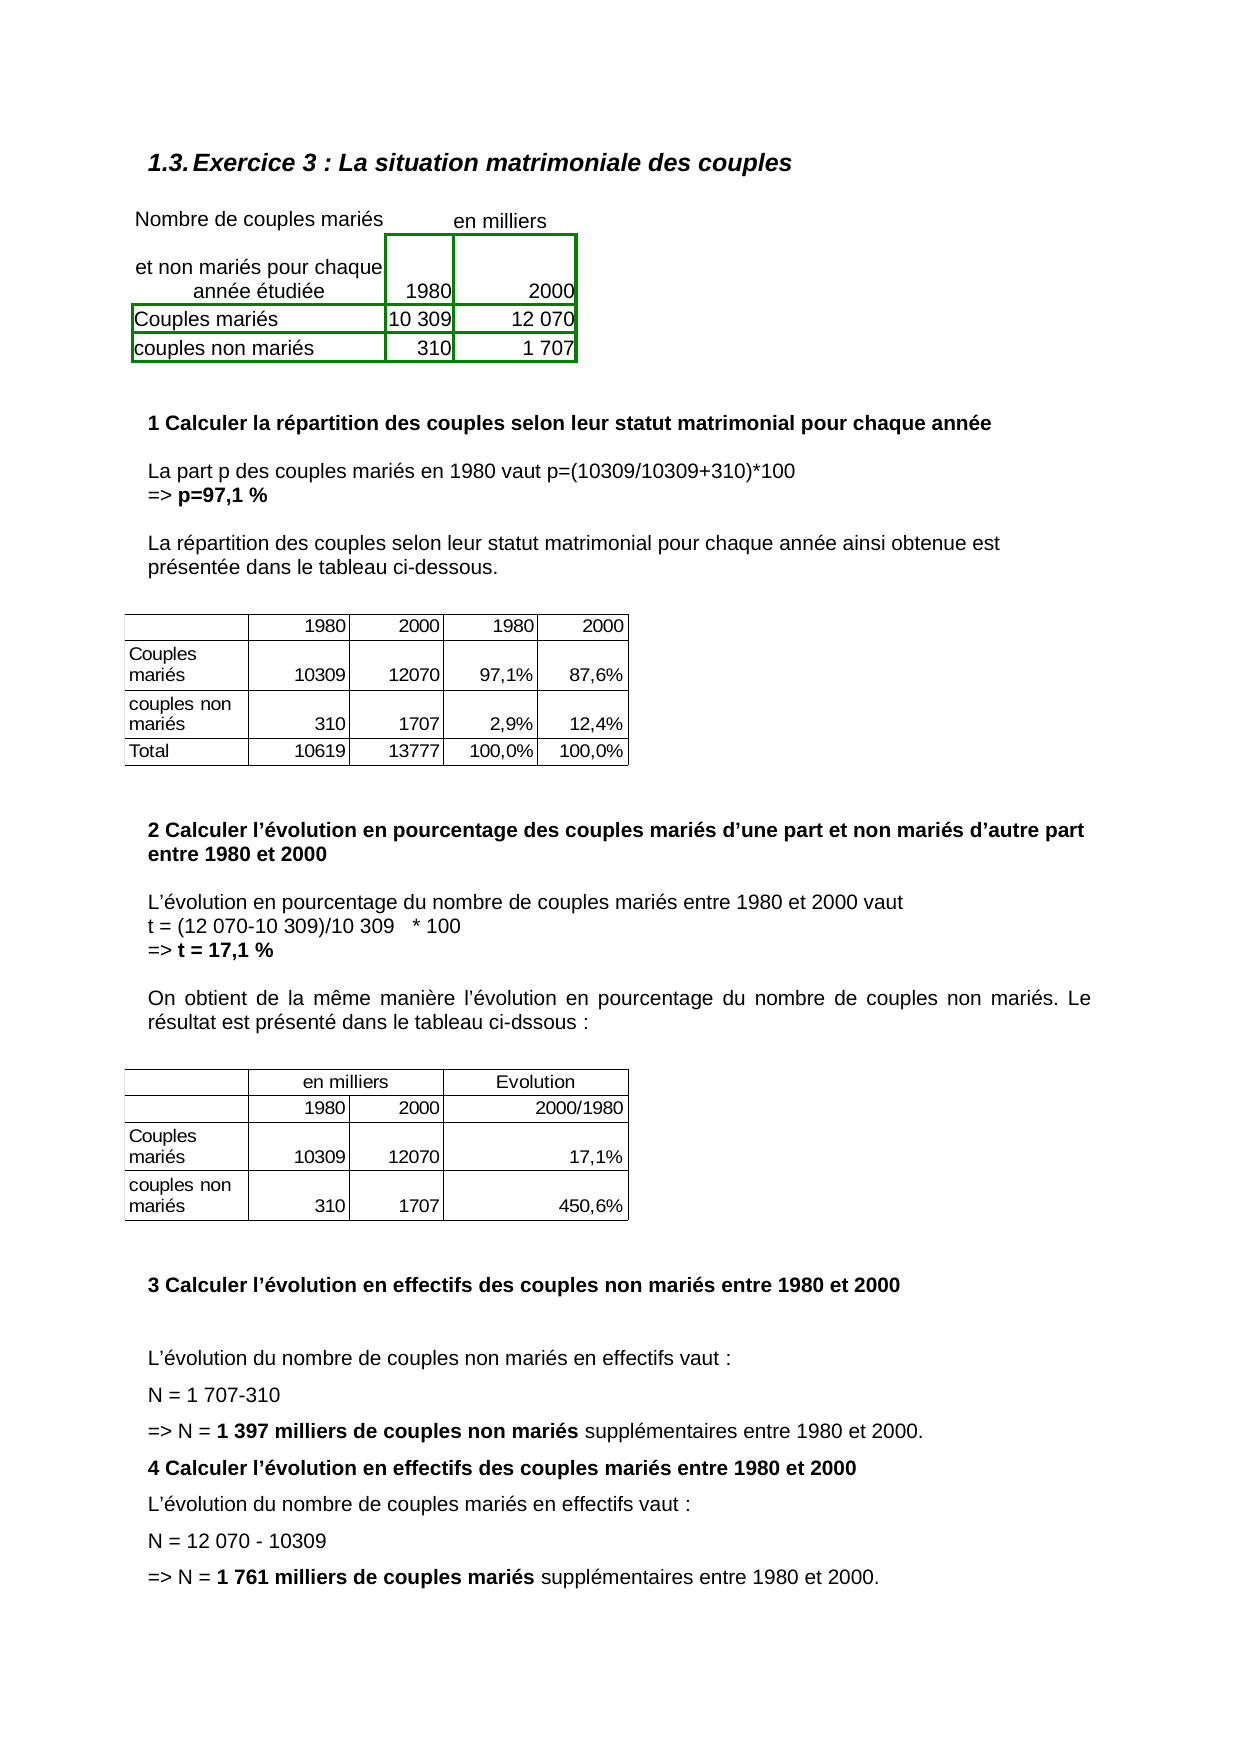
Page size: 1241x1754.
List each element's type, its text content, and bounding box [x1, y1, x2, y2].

text t = (12 070-10 309)/10 309 * 100 [148, 914, 1093, 938]
table_cell Couples mariés [134, 306, 384, 331]
table_header [557, 207, 563, 233]
text La part p des couples mariés en 1980 vaut p=(10309/10309+310)*100 [148, 459, 1093, 483]
text 4 Calculer l’évolution en effectifs des couples mariés entre 1980 et 2000 [148, 1456, 1093, 1479]
text La répartition des couples selon leur statut matrimonial pour chaque année ainsi obtenue est présentée dans le tableau ci-dessous. [148, 531, 1093, 578]
text 1 Calculer la répartition des couples selon leur statut matrimonial pour chaque année [148, 411, 1093, 435]
table_header [570, 207, 576, 233]
text => N = 1 397 milliers de couples non mariés supplémentaires entre 1980 et 2000. [148, 1419, 1093, 1443]
table_cell 1980 [387, 236, 452, 302]
text N = 12 070 - 10309 [148, 1528, 1093, 1552]
text L’évolution en pourcentage du nombre de couples mariés entre 1980 et 2000 vaut [148, 890, 1093, 914]
table_header Nombre de couples mariés et non mariés pour chaque année étudiée [132, 207, 386, 302]
subtitle Exercice 3 : La situation matrimoniale des couples [148, 148, 1093, 176]
text On obtient de la même manière l’évolution en pourcentage du nombre de couples non mariés. Le résultat est présenté dans le tableau ci-dssous : [148, 986, 1093, 1034]
text 3 Calculer l’évolution en effectifs des couples non mariés entre 1980 et 2000 [148, 1273, 1093, 1297]
table_cell couples non mariés [134, 334, 384, 360]
text => N = 1 761 milliers de couples mariés supplémentaires entre 1980 et 2000. [148, 1565, 1093, 1589]
text => p=97,1 % [148, 483, 1093, 507]
table_header [386, 207, 453, 233]
table_header [551, 207, 557, 233]
text L’évolution du nombre de couples non mariés en effectifs vaut : [148, 1346, 1093, 1370]
text 2 Calculer l’évolution en pourcentage des couples mariés d’une part et non mariés d’autre part entre 1980 et 2000 [148, 818, 1093, 866]
text N = 1 707-310 [148, 1383, 1093, 1407]
table_header [563, 207, 569, 233]
text L’évolution du nombre de couples mariés en effectifs vaut : [148, 1492, 1093, 1516]
table_cell 10 309 [387, 306, 452, 331]
table_cell 12 070 [455, 306, 574, 331]
table_header en milliers [453, 207, 551, 233]
table_cell 1 707 [455, 334, 574, 360]
text => t = 17,1 % [148, 938, 1093, 962]
table_cell 310 [387, 334, 452, 360]
table_cell 2000 [455, 236, 574, 302]
